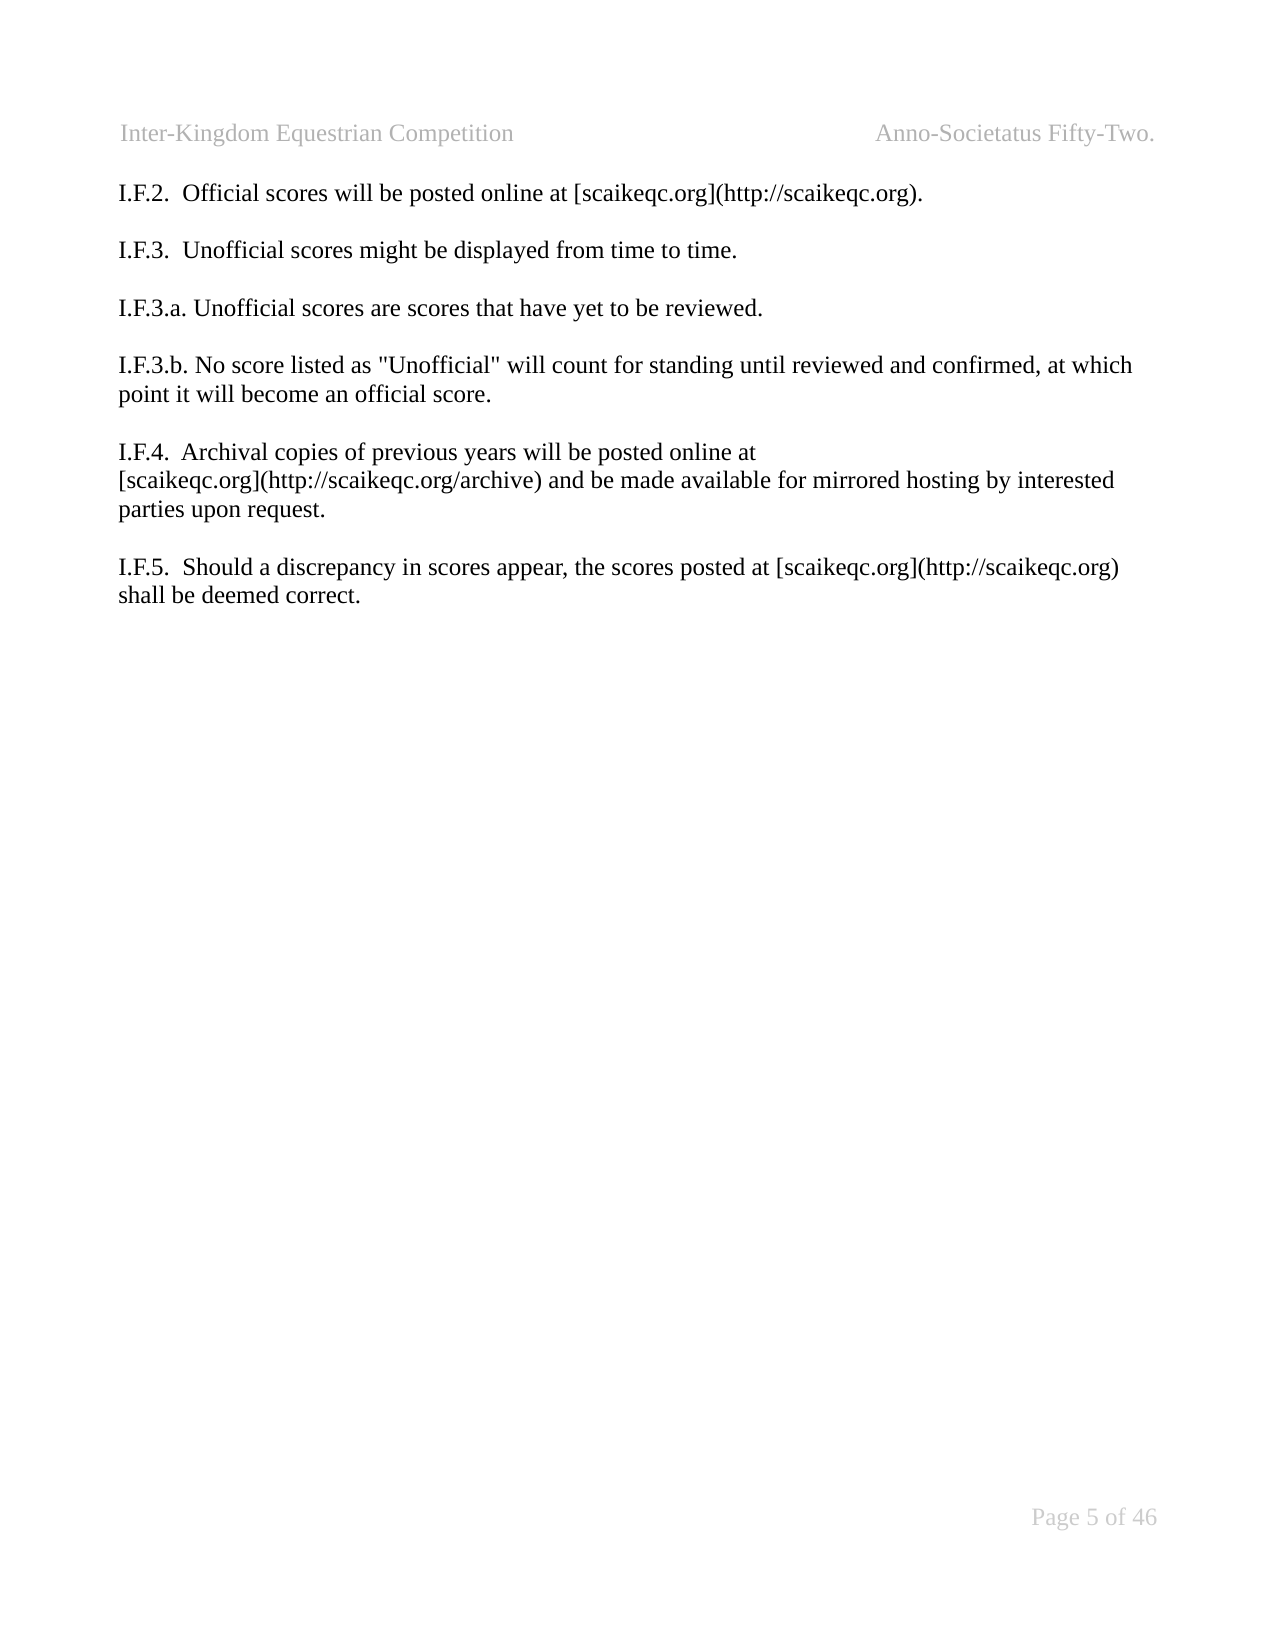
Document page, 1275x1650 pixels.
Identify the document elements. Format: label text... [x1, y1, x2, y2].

text I.F.5. Should a discrepancy in scores appear, the scores posted at [scaikeqc.org](http://scaikeqc.org) shall be deemed correct. [118, 552, 1157, 609]
text I.F.3.b. No score listed as "Unofficial" will count for standing until reviewed and confirmed, at which point it will become an official score. [118, 351, 1157, 408]
text I.F.2. Official scores will be posted online at [scaikeqc.org](http://scaikeqc.org). [118, 178, 1157, 207]
text I.F.3. Unofficial scores might be displayed from time to time. [118, 236, 1157, 264]
text I.F.3.a. Unofficial scores are scores that have yet to be reviewed. [118, 293, 1157, 322]
text I.F.4. Archival copies of previous years will be posted online at [scaikeqc.org](http://scaikeqc.org/archive) and be made available for mirrored hosting by interested parties upon request. [118, 437, 1157, 523]
